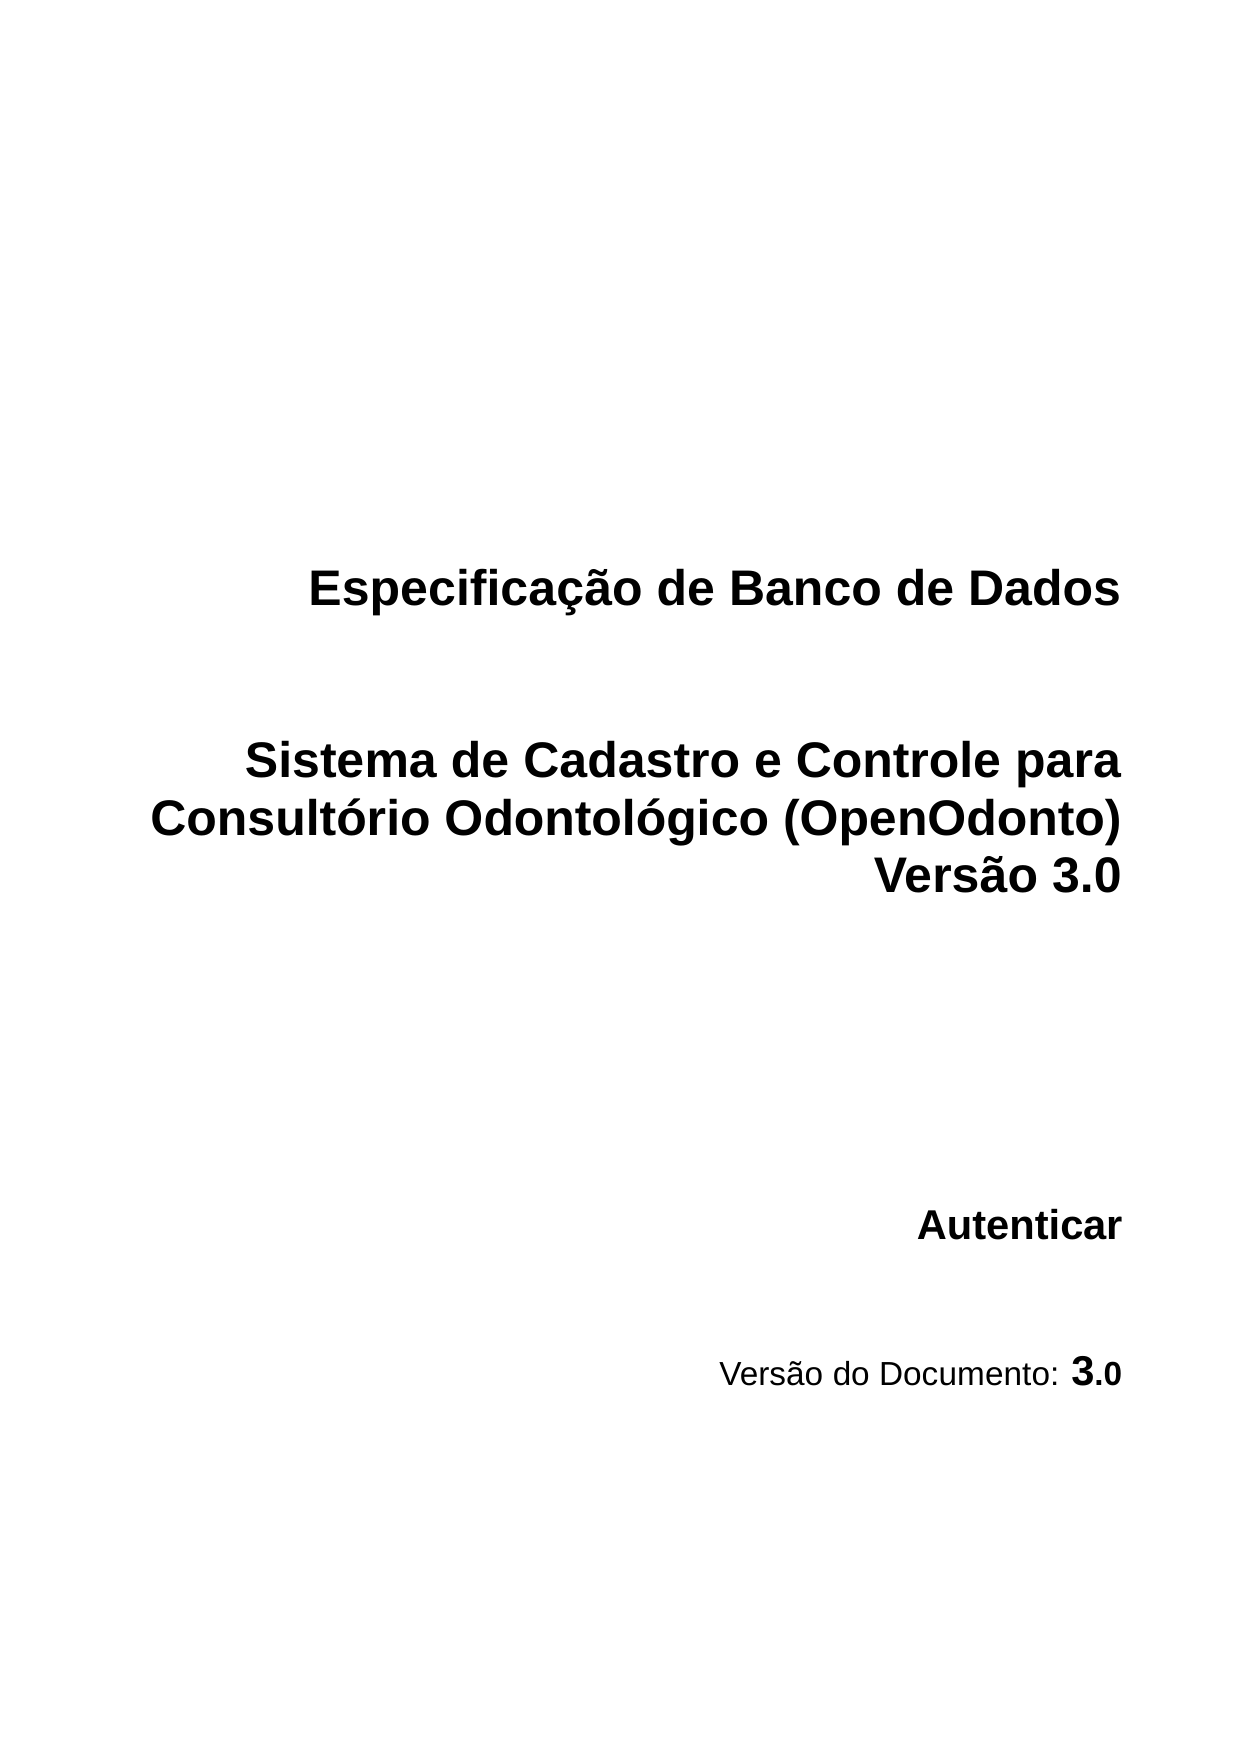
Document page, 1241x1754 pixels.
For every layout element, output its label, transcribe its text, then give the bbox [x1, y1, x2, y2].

text Versão do Documento: 3.0 [118, 1346, 1122, 1394]
text Sistema de Cadastro e Controle para Consultório Odontológico (OpenOdonto) Versão 3.0 [118, 731, 1122, 903]
text Especificação de Banco de Dados [118, 558, 1122, 616]
text Autenticar [118, 1200, 1122, 1248]
